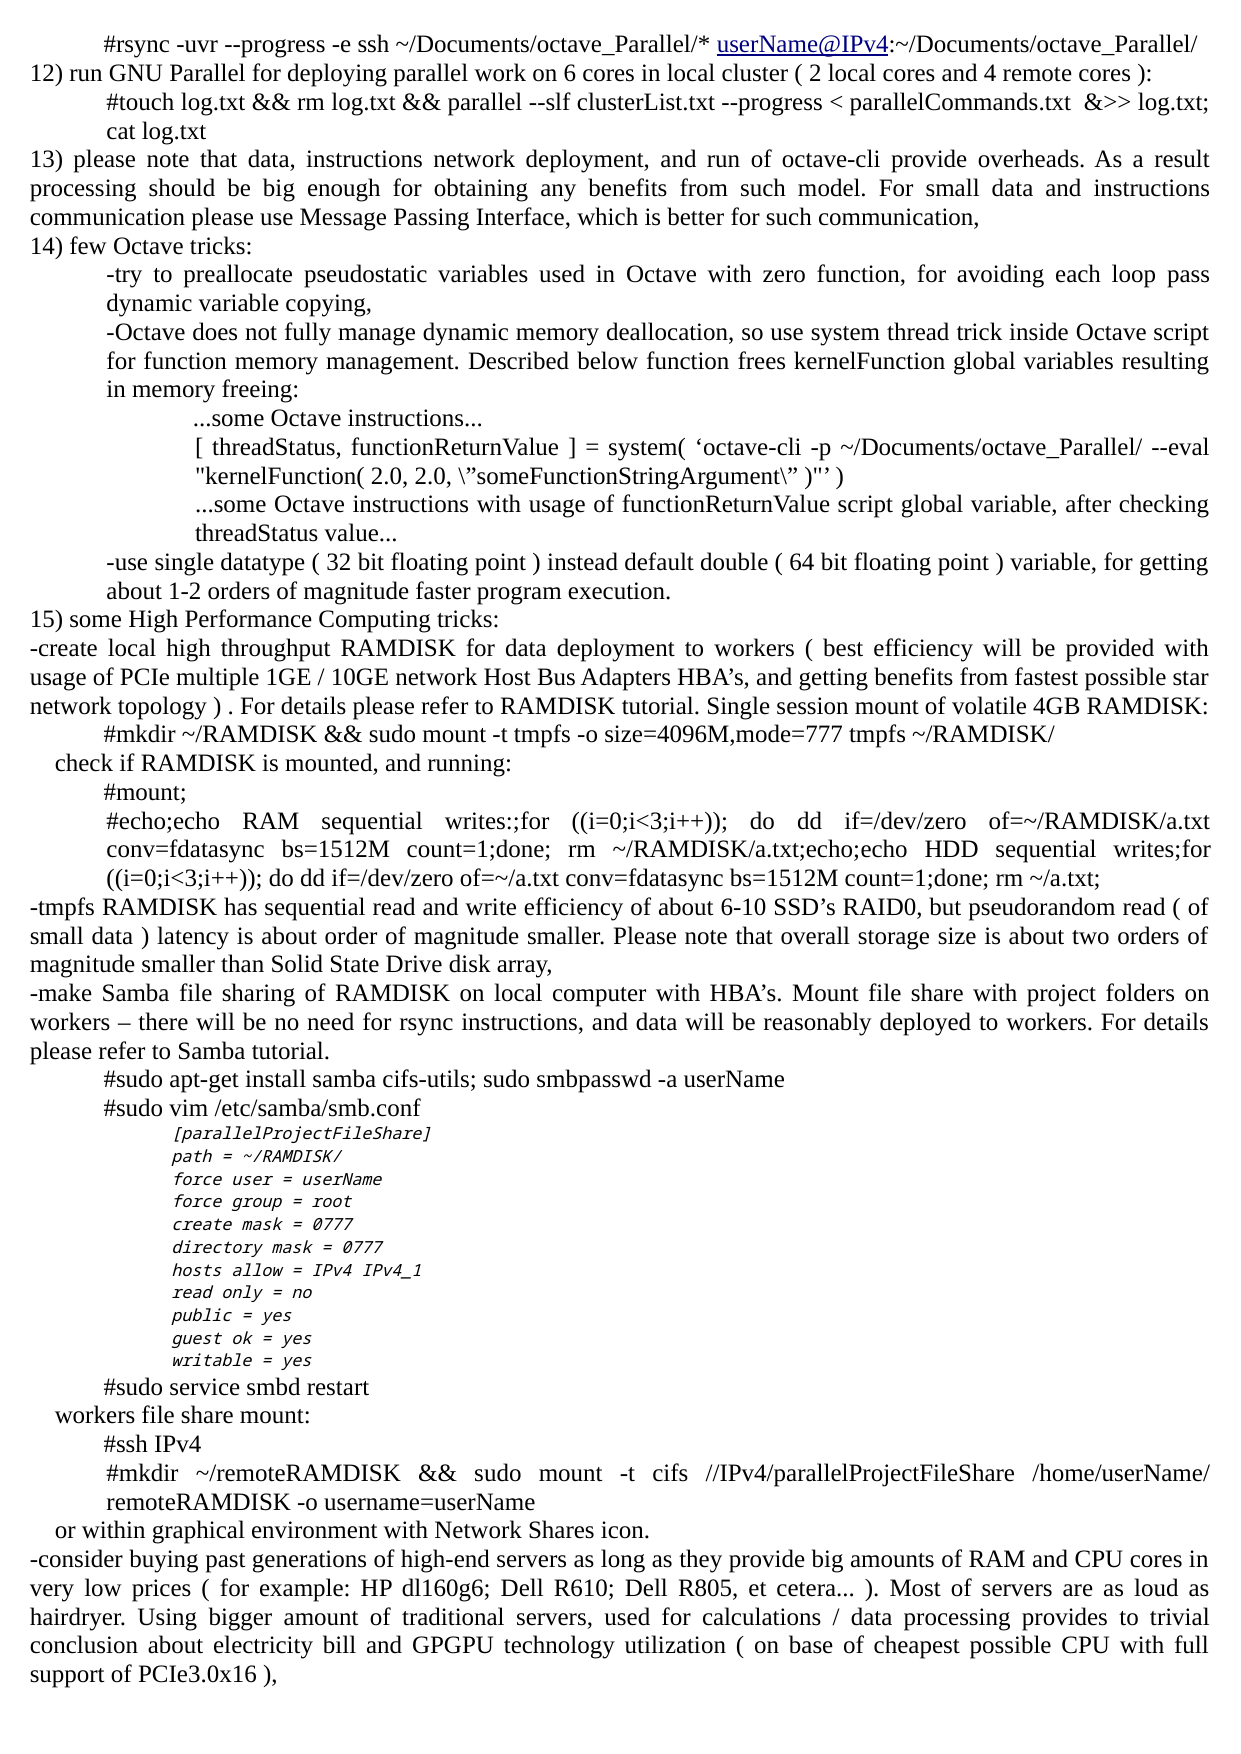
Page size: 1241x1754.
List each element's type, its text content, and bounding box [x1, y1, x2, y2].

text check if RAMDISK is mounted, and running: [29, 748, 1211, 777]
text -make Samba file sharing of RAMDISK on local computer with HBA’s. Mount file share with project folders on workers – there will be no need for rsync instructions, and data will be reasonably deployed to workers. For details please refer to Samba tutorial. [29, 978, 1211, 1064]
text -consider buying past generations of high-end servers as long as they provide big amounts of RAM and CPU cores in very low prices ( for example: HP dl160g6; Dell R610; Dell R805, et cetera... ). Most of servers are as loud as hairdryer. Using bigger amount of traditional servers, used for calculations / data processing provides to trivial conclusion about electricity bill and GPGPU technology utilization ( on base of cheapest possible CPU with full support of PCIe3.0x16 ), [29, 1544, 1211, 1688]
text guest ok = yes [171, 1326, 1211, 1349]
text #rsync -uvr --progress -e ssh ~/Documents/octave_Parallel/* userName@IPv4:~/Documents/octave_Parallel/ [29, 29, 1211, 58]
text writable = yes [171, 1349, 1211, 1372]
text ...some Octave instructions... [106, 403, 1211, 432]
text #touch log.txt && rm log.txt && parallel --slf clusterList.txt --progress < parallelCommands.txt &>> log.txt; cat log.txt [106, 87, 1211, 144]
text #sudo vim /etc/samba/smb.conf [29, 1093, 1211, 1122]
text 12) run GNU Parallel for deploying parallel work on 6 cores in local cluster ( 2 local cores and 4 remote cores ): [29, 58, 1211, 87]
text 15) some High Performance Computing tricks: [29, 604, 1211, 633]
text -tmpfs RAMDISK has sequential read and write efficiency of about 6-10 SSD’s RAID0, but pseudorandom read ( of small data ) latency is about order of magnitude smaller. Please note that overall storage size is about two orders of magnitude smaller than Solid State Drive disk array, [29, 892, 1211, 978]
text 14) few Octave tricks: [29, 231, 1211, 259]
text path = ~/RAMDISK/ [171, 1145, 1211, 1167]
text workers file share mount: [29, 1401, 1211, 1429]
text or within graphical environment with Network Shares icon. [29, 1516, 1211, 1544]
text public = yes [171, 1304, 1211, 1326]
text -use single datatype ( 32 bit floating point ) instead default double ( 64 bit floating point ) variable, for getting about 1-2 orders of magnitude faster program execution. [106, 547, 1211, 604]
text force group = root [171, 1190, 1211, 1213]
text -create local high throughput RAMDISK for data deployment to workers ( best efficiency will be provided with usage of PCIe multiple 1GE / 10GE network Host Bus Adapters HBA’s, and getting benefits from fastest possible star network topology ) . For details please refer to RAMDISK tutorial. Single session mount of volatile 4GB RAMDISK: [29, 633, 1211, 719]
text #mount; [29, 777, 1211, 806]
text #sudo service smbd restart [29, 1372, 1211, 1401]
text read only = no [171, 1281, 1211, 1304]
text #mkdir ~/remoteRAMDISK && sudo mount -t cifs //IPv4/parallelProjectFileShare /home/userName/ remoteRAMDISK -o username=userName [106, 1458, 1211, 1516]
text directory mask = 0777 [171, 1236, 1211, 1258]
text create mask = 0777 [171, 1213, 1211, 1236]
text -Octave does not fully manage dynamic memory deallocation, so use system thread trick inside Octave script for function memory management. Described below function frees kernelFunction global variables resulting in memory freeing: [106, 317, 1211, 403]
text [ threadStatus, functionReturnValue ] = system( ‘octave-cli -p ~/Documents/octave_Parallel/ --eval "kernelFunction( 2.0, 2.0, \”someFunctionStringArgument\” )"’ ) [195, 432, 1211, 489]
text 13) please note that data, instructions network deployment, and run of octave-cli provide overheads. As a result processing should be big enough for obtaining any benefits from such model. For small data and instructions communication please use Message Passing Interface, which is better for such communication, [29, 144, 1211, 231]
text #mkdir ~/RAMDISK && sudo mount -t tmpfs -o size=4096M,mode=777 tmpfs ~/RAMDISK/ [29, 719, 1211, 748]
text #sudo apt-get install samba cifs-utils; sudo smbpasswd -a userName [29, 1064, 1211, 1093]
text hosts allow = IPv4 IPv4_1 [171, 1258, 1211, 1281]
text [parallelProjectFileShare] [171, 1122, 1211, 1145]
text ...some Octave instructions with usage of functionReturnValue script global variable, after checking threadStatus value... [195, 489, 1211, 547]
text force user = userName [171, 1167, 1211, 1190]
text -try to preallocate pseudostatic variables used in Octave with zero function, for avoiding each loop pass dynamic variable copying, [106, 259, 1211, 317]
text #echo;echo RAM sequential writes:;for ((i=0;i<3;i++)); do dd if=/dev/zero of=~/RAMDISK/a.txt conv=fdatasync bs=1512M count=1;done; rm ~/RAMDISK/a.txt;echo;echo HDD sequential writes;for ((i=0;i<3;i++)); do dd if=/dev/zero of=~/a.txt conv=fdatasync bs=1512M count=1;done; rm ~/a.txt; [106, 806, 1211, 892]
text #ssh IPv4 [29, 1429, 1211, 1458]
